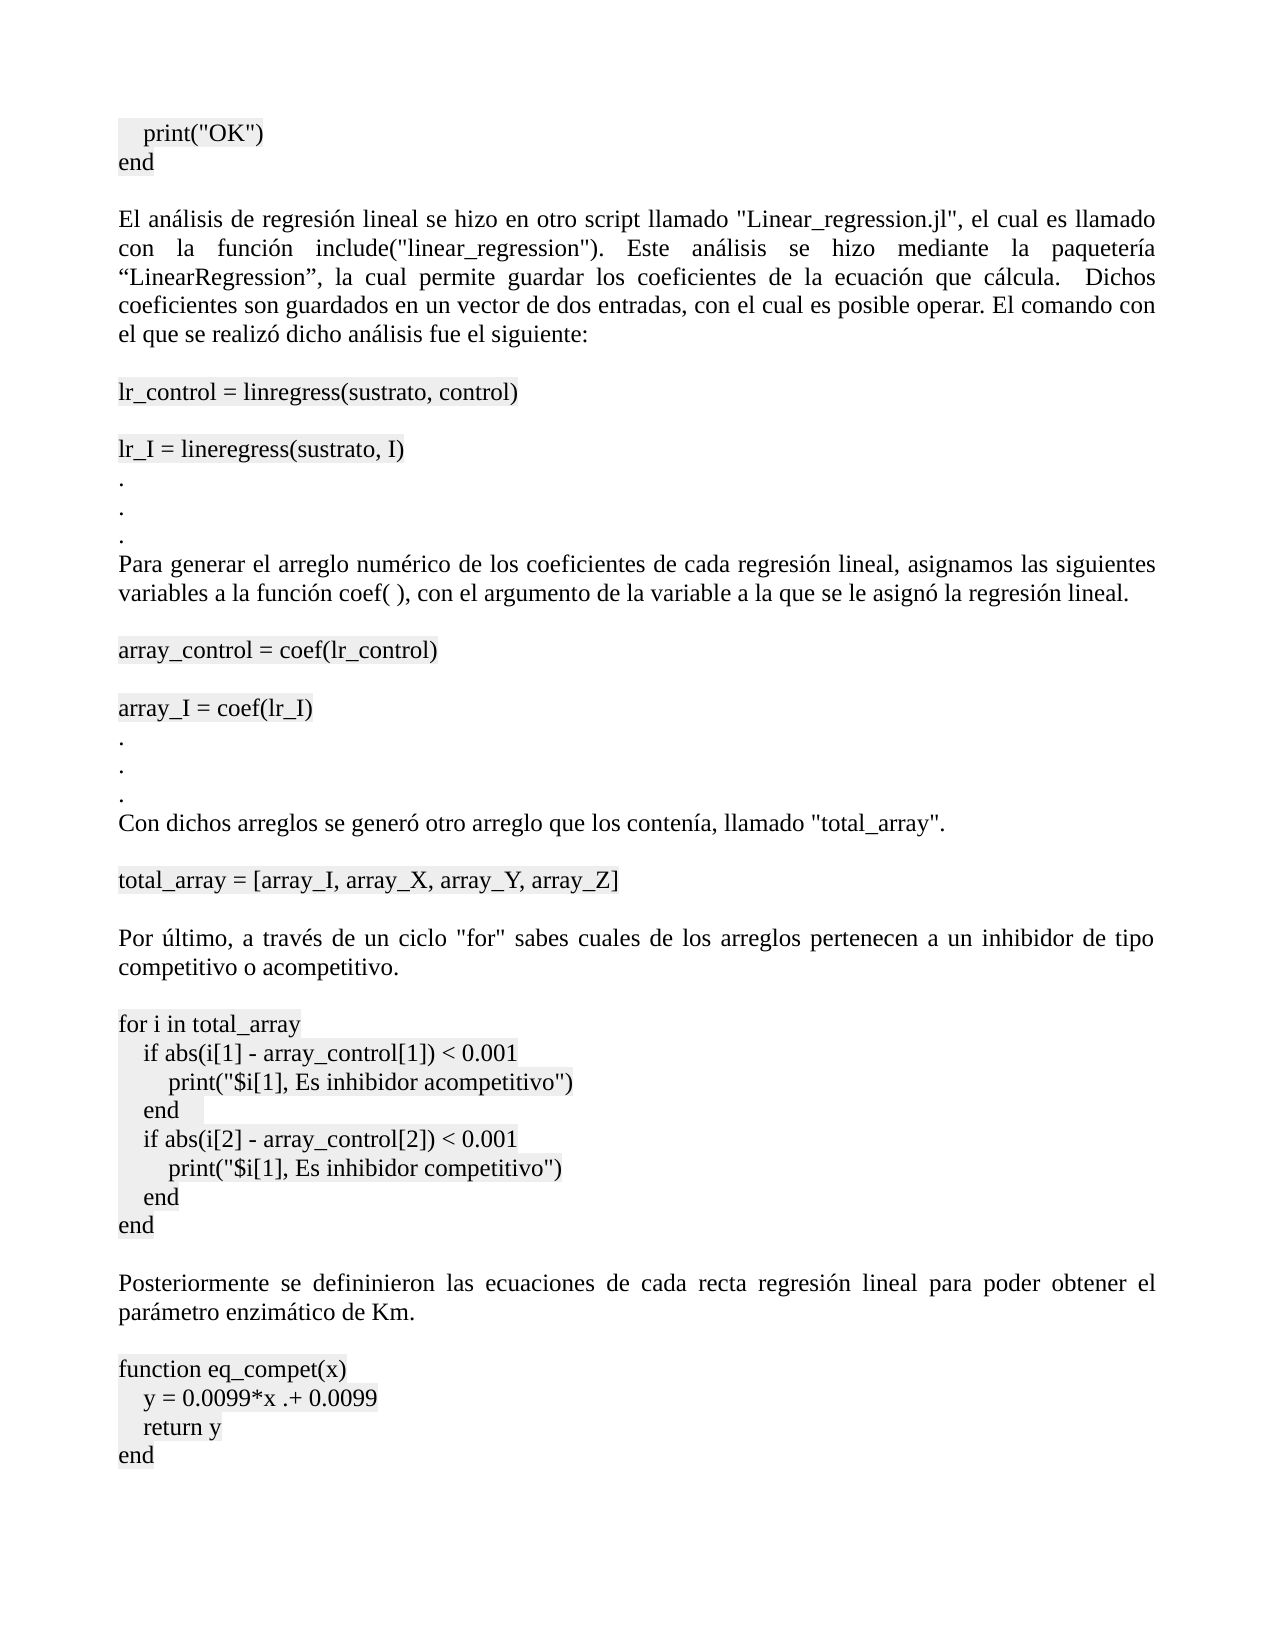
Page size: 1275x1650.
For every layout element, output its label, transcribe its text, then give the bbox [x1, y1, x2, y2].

text end [118, 1096, 1157, 1124]
text end [118, 147, 1157, 176]
text print("$i[1], Es inhibidor competitivo") [118, 1153, 1157, 1182]
text . [118, 492, 1157, 521]
text . [118, 722, 1157, 751]
text Posteriormente se defininieron las ecuaciones de cada recta regresión lineal para poder obtener el parámetro enzimático de Km. [118, 1268, 1157, 1326]
text Con dichos arreglos se generó otro arreglo que los contenía, llamado "total_array". [118, 808, 1157, 837]
text Para generar el arreglo numérico de los coeficientes de cada regresión lineal, asignamos las siguientes variables a la función coef( ), con el argumento de la variable a la que se le asignó la regresión lineal. [118, 549, 1157, 607]
text array_I = coef(lr_I) [118, 693, 1157, 722]
text . [118, 751, 1157, 779]
text end [118, 1441, 1157, 1469]
text end [118, 1211, 1157, 1239]
text array_control = coef(lr_control) [118, 636, 1157, 664]
text lr_control = linregress(sustrato, control) [118, 377, 1157, 406]
text end [118, 1182, 1157, 1211]
text for i in total_array [118, 1009, 1157, 1038]
text function eq_compet(x) [118, 1354, 1157, 1383]
text . [118, 463, 1157, 492]
text print("$i[1], Es inhibidor acompetitivo") [118, 1067, 1157, 1096]
text y = 0.0099*x .+ 0.0099 [118, 1383, 1157, 1412]
text . [118, 779, 1157, 808]
text lr_I = lineregress(sustrato, I) [118, 434, 1157, 463]
text El análisis de regresión lineal se hizo en otro script llamado "Linear_regression.jl", el cual es llamado con la función include("linear_regression"). Este análisis se hizo mediante la paquetería “LinearRegression”, la cual permite guardar los coeficientes de la ecuación que cálcula. Dichos coeficientes son guardados en un vector de dos entradas, con el cual es posible operar. El comando con el que se realizó dicho análisis fue el siguiente: [118, 204, 1157, 348]
text if abs(i[2] - array_control[2]) < 0.001 [118, 1124, 1157, 1153]
text if abs(i[1] - array_control[1]) < 0.001 [118, 1038, 1157, 1067]
text total_array = [array_I, array_X, array_Y, array_Z] [118, 866, 1157, 894]
text Por último, a través de un ciclo "for" sabes cuales de los arreglos pertenecen a un inhibidor de tipo competitivo o acompetitivo. [118, 923, 1157, 981]
text print("OK") [118, 118, 1157, 147]
text . [118, 521, 1157, 549]
text return y [118, 1412, 1157, 1441]
